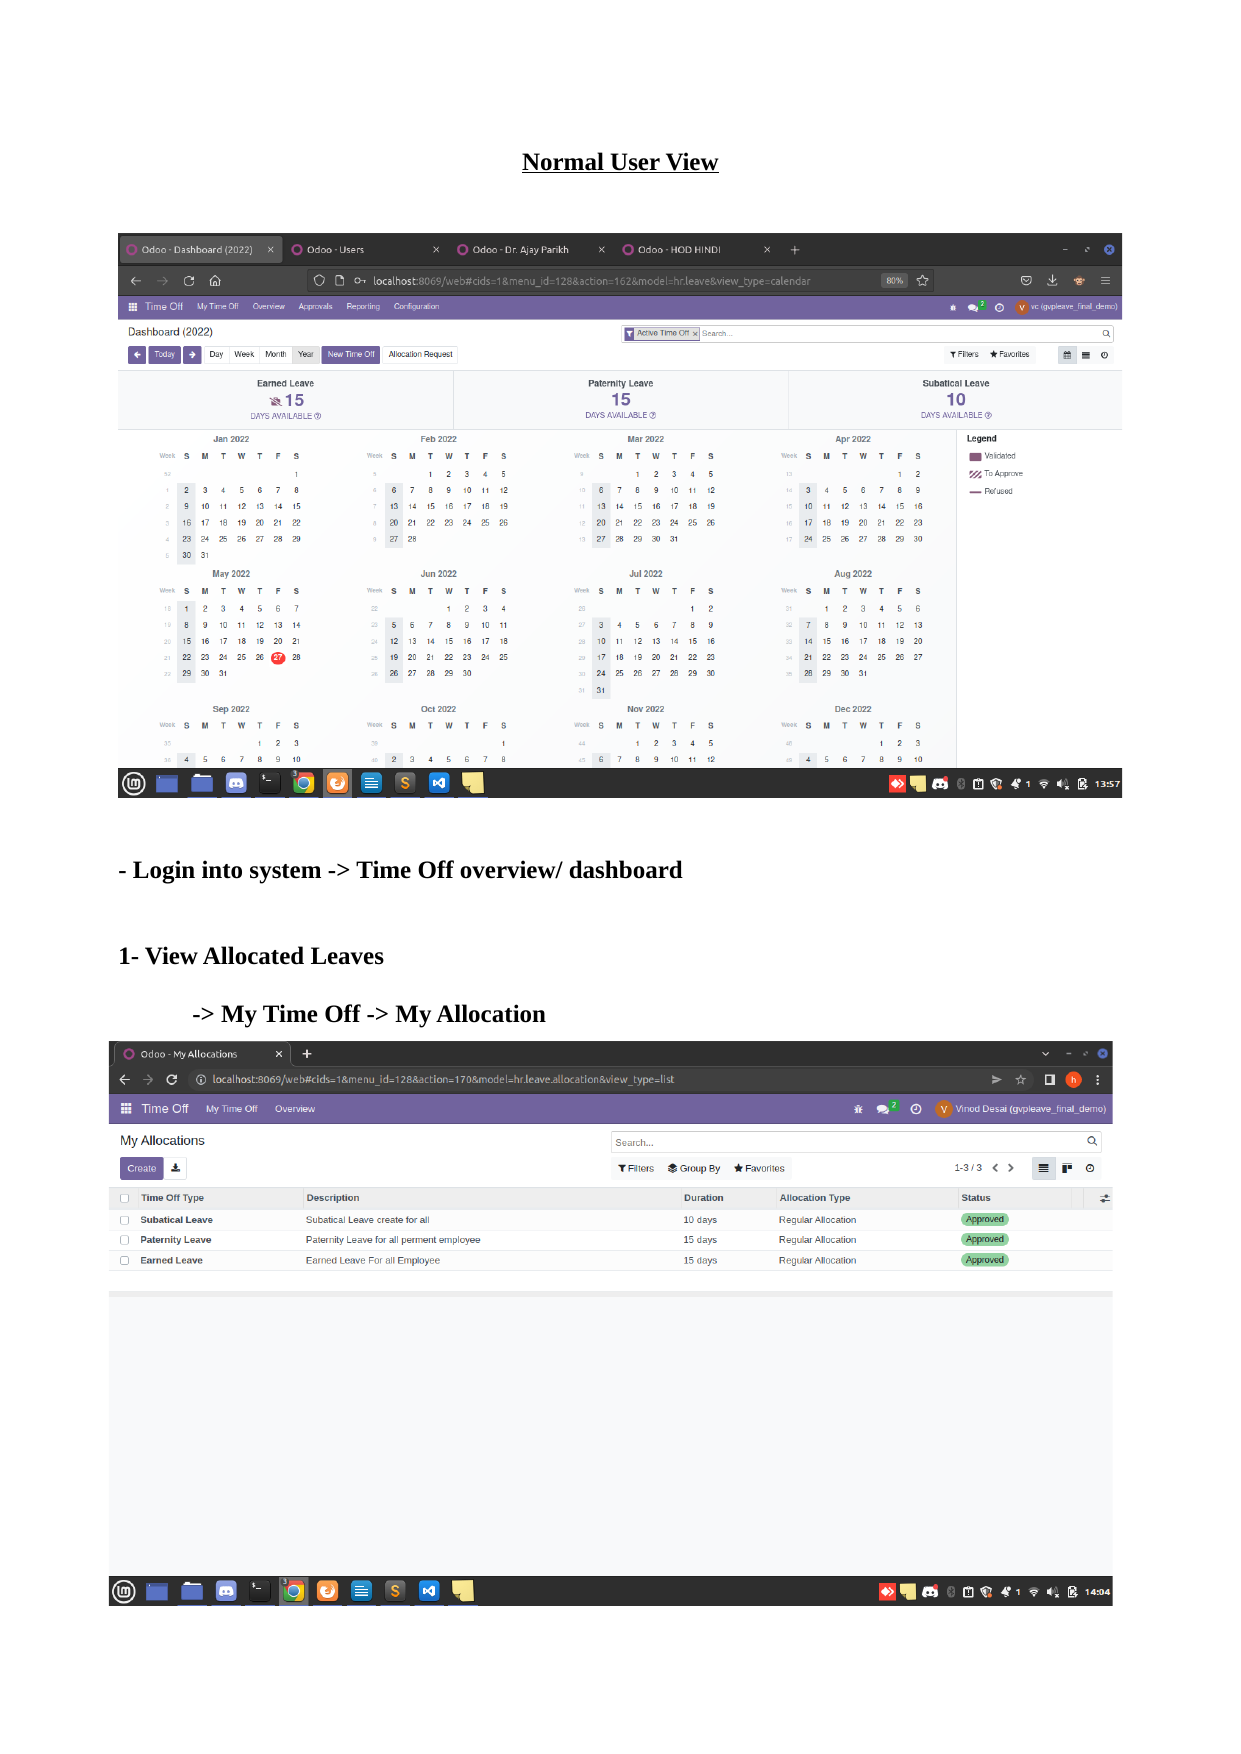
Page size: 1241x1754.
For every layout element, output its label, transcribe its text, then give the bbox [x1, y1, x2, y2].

text -> My Time Off -> My Allocation [118, 999, 1122, 1027]
picture [118, 233, 1123, 798]
text Normal User View [118, 147, 1122, 176]
text 1- View Allocated Leaves [118, 941, 1122, 970]
text - Login into system -> Time Off overview/ dashboard [118, 855, 1122, 884]
picture [108, 1041, 1113, 1606]
